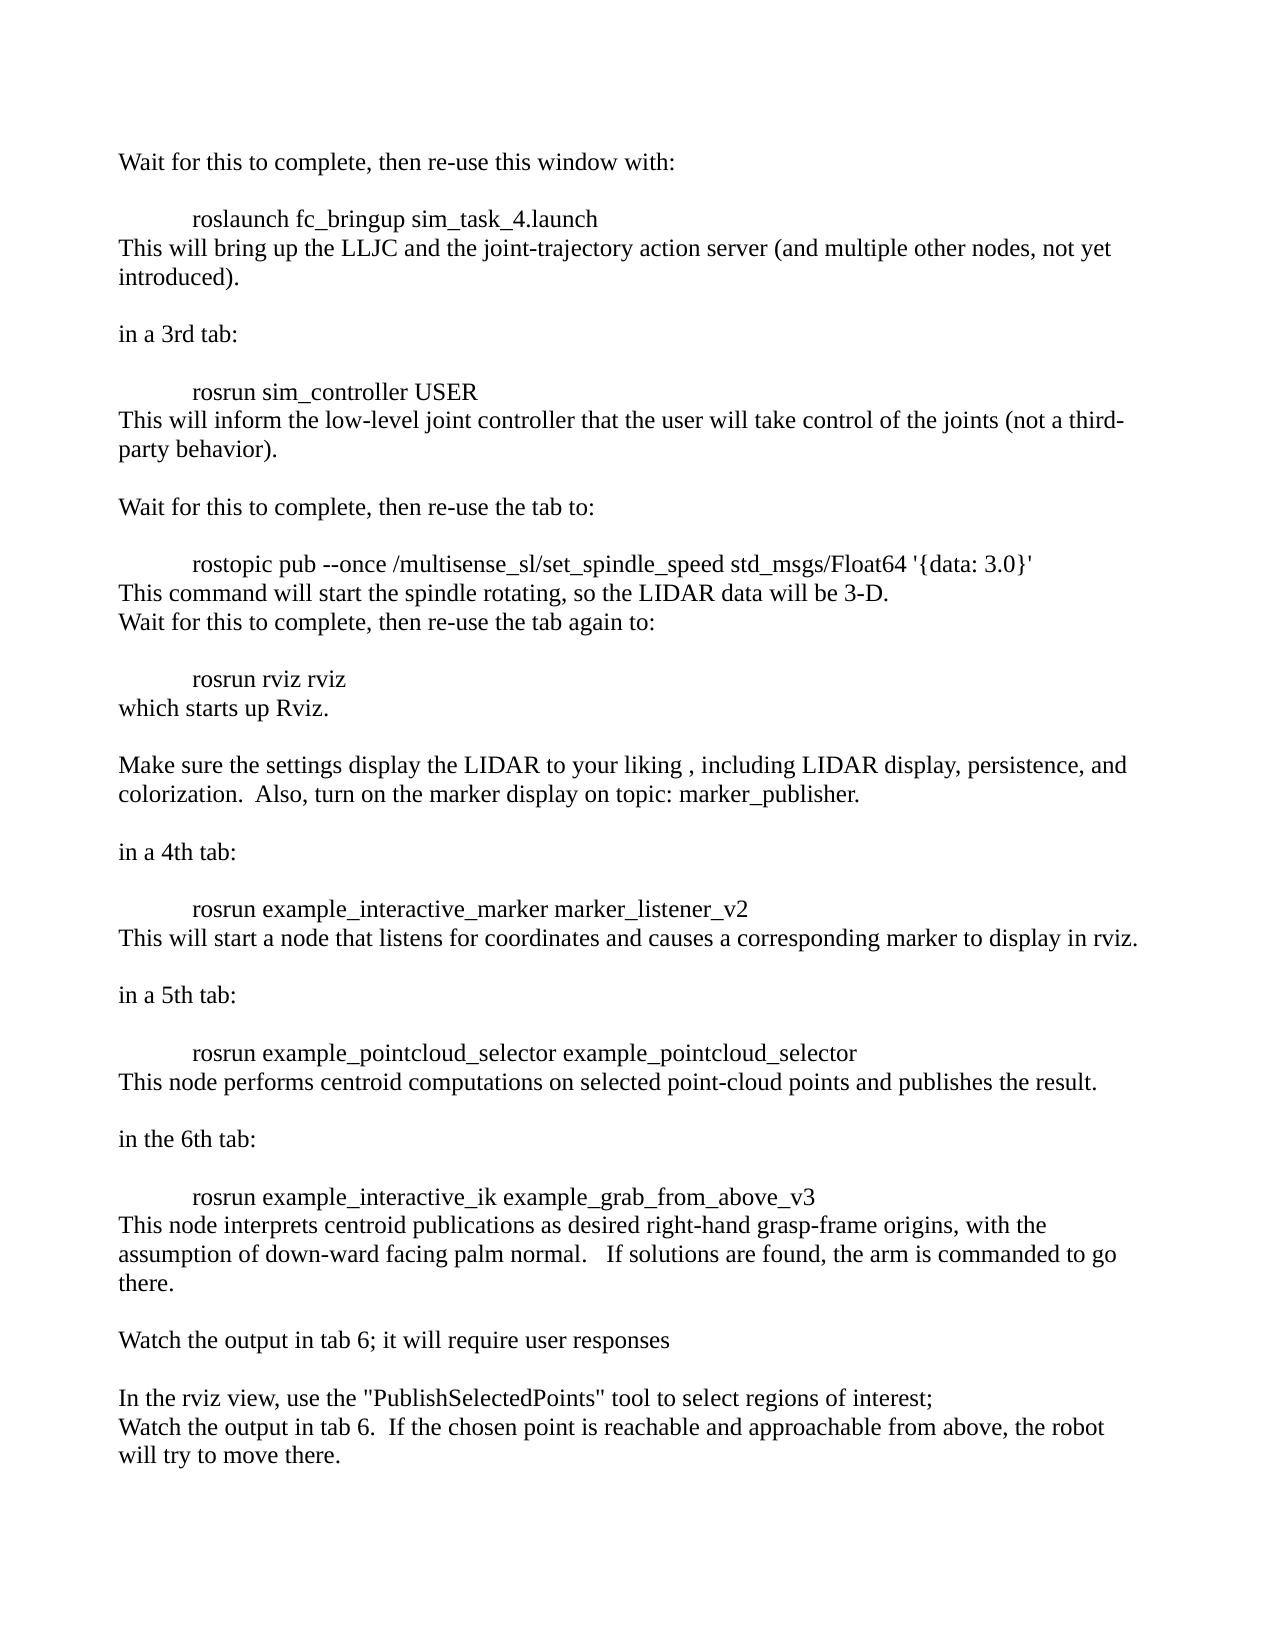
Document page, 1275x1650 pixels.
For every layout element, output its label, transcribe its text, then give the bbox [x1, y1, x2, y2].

text In the rviz view, use the "PublishSelectedPoints" tool to select regions of interest; [118, 1383, 1157, 1412]
text will try to move there. [118, 1441, 1157, 1469]
text Wait for this to complete, then re-use the tab again to: [118, 607, 1157, 636]
text Watch the output in tab 6. If the chosen point is reachable and approachable from above, the robot [118, 1412, 1157, 1441]
text in a 5th tab: [118, 981, 1157, 1009]
text Wait for this to complete, then re-use the tab to: [118, 492, 1157, 521]
text This will bring up the LLJC and the joint-trajectory action server (and multiple other nodes, not yet introduced). [118, 233, 1157, 291]
text This node interprets centroid publications as desired right-hand grasp-frame origins, with the assumption of down-ward facing palm normal. If solutions are found, the arm is commanded to go there. [118, 1211, 1157, 1297]
text roslaunch fc_bringup sim_task_4.launch [118, 204, 1157, 233]
text rosrun example_interactive_ik example_grab_from_above_v3 [118, 1182, 1157, 1211]
text rosrun example_interactive_marker marker_listener_v2 [118, 894, 1157, 923]
text in a 4th tab: [118, 837, 1157, 866]
text Watch the output in tab 6; it will require user responses [118, 1326, 1157, 1354]
text rostopic pub --once /multisense_sl/set_spindle_speed std_msgs/Float64 '{data: 3.0}' [118, 549, 1157, 578]
text Make sure the settings display the LIDAR to your liking , including LIDAR display, persistence, and colorization. Also, turn on the marker display on topic: marker_publisher. [118, 751, 1157, 808]
text This will start a node that listens for coordinates and causes a corresponding marker to display in rviz. [118, 923, 1157, 952]
text in the 6th tab: [118, 1124, 1157, 1153]
text Wait for this to complete, then re-use this window with: [118, 147, 1157, 176]
text This command will start the spindle rotating, so the LIDAR data will be 3-D. [118, 578, 1157, 607]
text rosrun sim_controller USER [118, 377, 1157, 406]
text in a 3rd tab: [118, 319, 1157, 348]
text This will inform the low-level joint controller that the user will take control of the joints (not a third-party behavior). [118, 406, 1157, 463]
text rosrun example_pointcloud_selector example_pointcloud_selector [118, 1038, 1157, 1067]
text rosrun rviz rviz [118, 664, 1157, 693]
text This node performs centroid computations on selected point-cloud points and publishes the result. [118, 1067, 1157, 1096]
text which starts up Rviz. [118, 693, 1157, 722]
